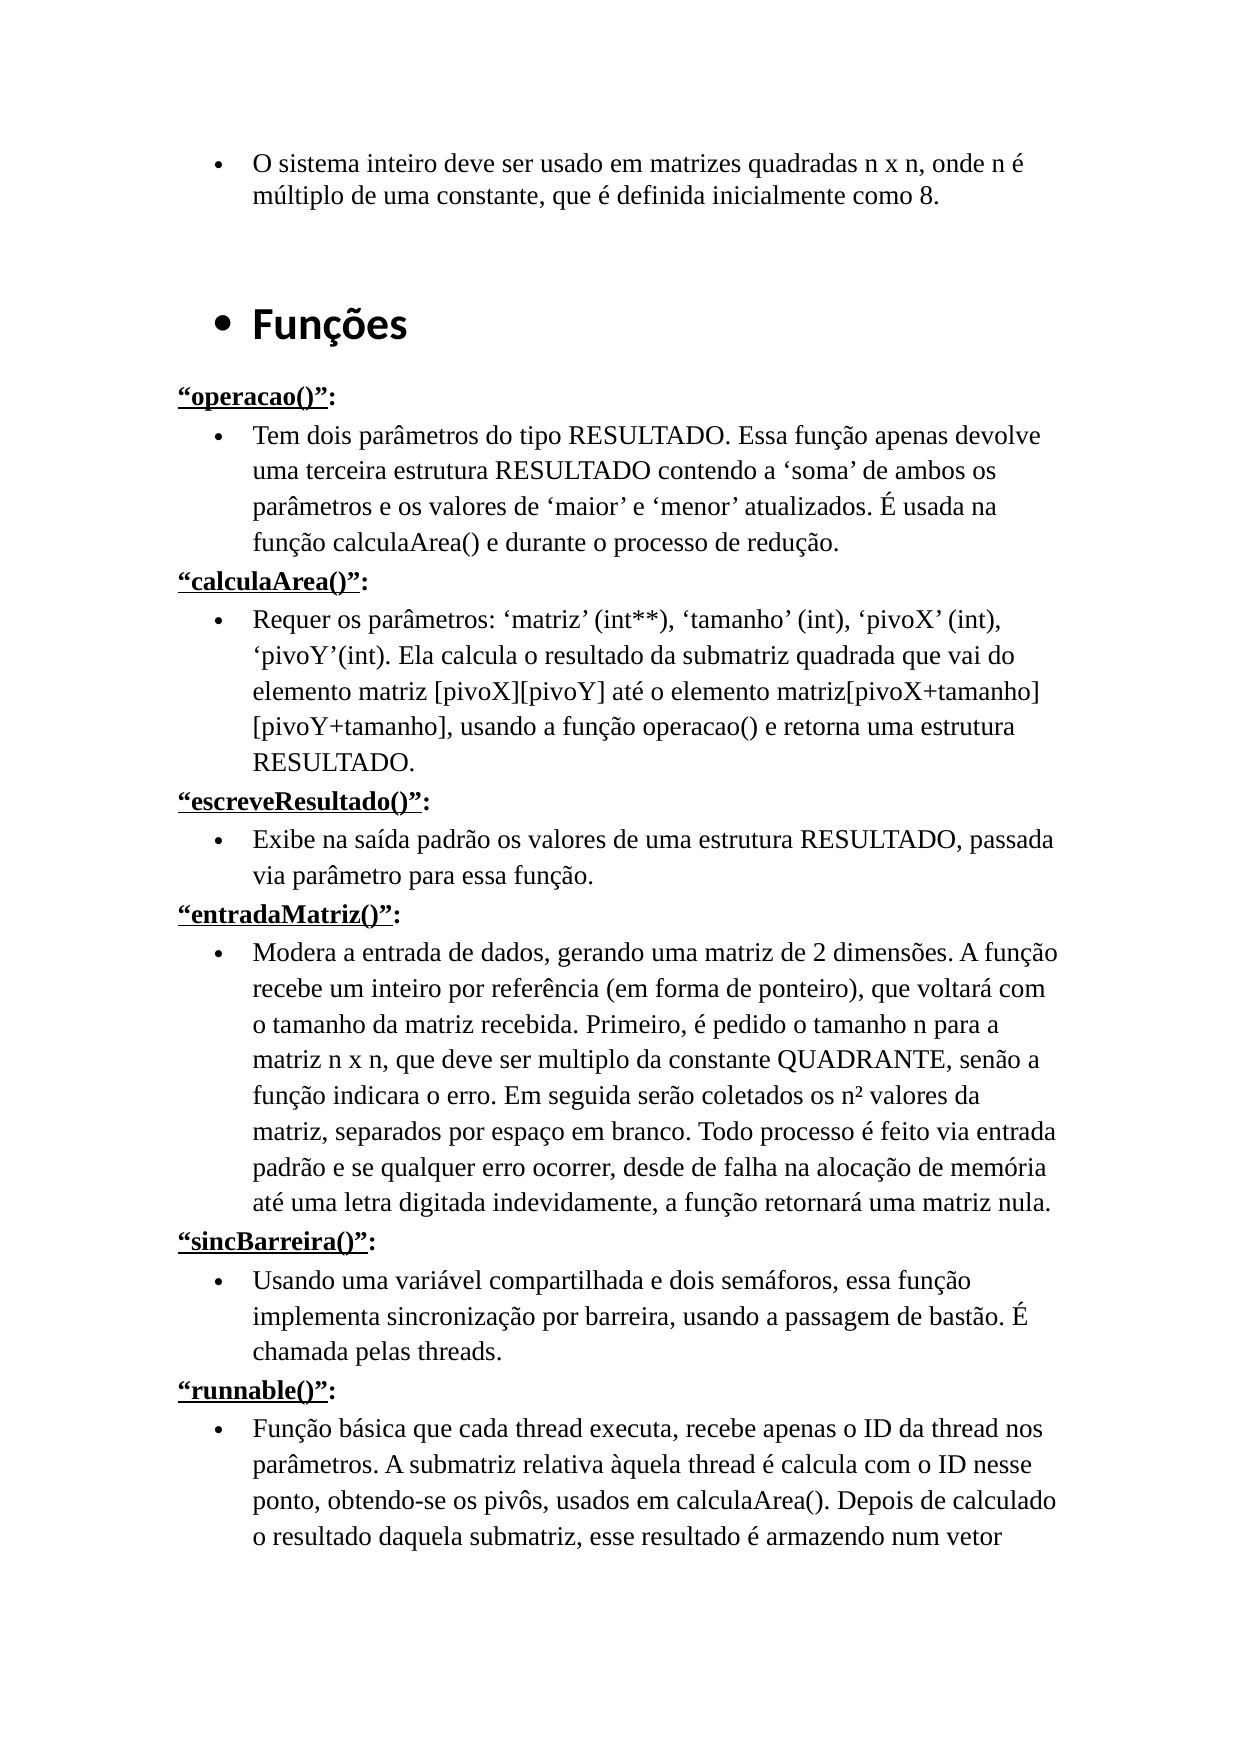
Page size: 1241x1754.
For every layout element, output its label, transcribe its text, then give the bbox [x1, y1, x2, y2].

list Exibe na saída padrão os valores de uma estrutura RESULTADO, passada via parâmetro para essa função. [215, 823, 1063, 890]
text “calculaArea()”: [177, 564, 1063, 596]
list Tem dois parâmetros do tipo RESULTADO. Essa função apenas devolve uma terceira estrutura RESULTADO contendo a ‘soma’ de ambos os parâmetros e os valores de ‘maior’ e ‘menor’ atualizados. É usada na função calculaArea() e durante o processo de redução. [215, 419, 1063, 557]
list Requer os parâmetros: ‘matriz’ (int**), ‘tamanho’ (int), ‘pivoX’ (int), ‘pivoY’(int). Ela calcula o resultado da submatriz quadrada que vai do elemento matriz [pivoX][pivoY] até o elemento matriz[pivoX+tamanho] [pivoY+tamanho], usando a função operacao() e retorna uma estrutura RESULTADO. [215, 603, 1063, 777]
list O sistema inteiro deve ser usado em matrizes quadradas n x n, onde n é múltiplo de uma constante, que é definida inicialmente como 8. [215, 148, 1063, 210]
list Função básica que cada thread executa, recebe apenas o ID da thread nos parâmetros. A submatriz relativa àquela thread é calcula com o ID nesse ponto, obtendo-se os pivôs, usados em calculaArea(). Depois de calculado o resultado daquela submatriz, esse resultado é armazendo num vetor [215, 1413, 1063, 1551]
text “escreveResultado()”: [177, 785, 1063, 816]
text “sincBarreira()”: [177, 1225, 1063, 1256]
list Funções [215, 295, 1063, 351]
list Usando uma variável compartilhada e dois semáforos, essa função implementa sincronização por barreira, usando a passagem de bastão. É chamada pelas threads. [215, 1264, 1063, 1366]
text “runnable()”: [177, 1374, 1063, 1405]
text “entradaMatriz()”: [177, 898, 1063, 929]
list Modera a entrada de dados, gerando uma matriz de 2 dimensões. A função recebe um inteiro por referência (em forma de ponteiro), que voltará com o tamanho da matriz recebida. Primeiro, é pedido o tamanho n para a matriz n x n, que deve ser multiplo da constante QUADRANTE, senão a função indicara o erro. Em seguida serão coletados os n² valores da matriz, separados por espaço em branco. Todo processo é feito via entrada padrão e se qualquer erro ocorrer, desde de falha na alocação de memória até uma letra digitada indevidamente, a função retornará uma matriz nula. [215, 936, 1063, 1218]
text “operacao()”: [177, 380, 1063, 411]
